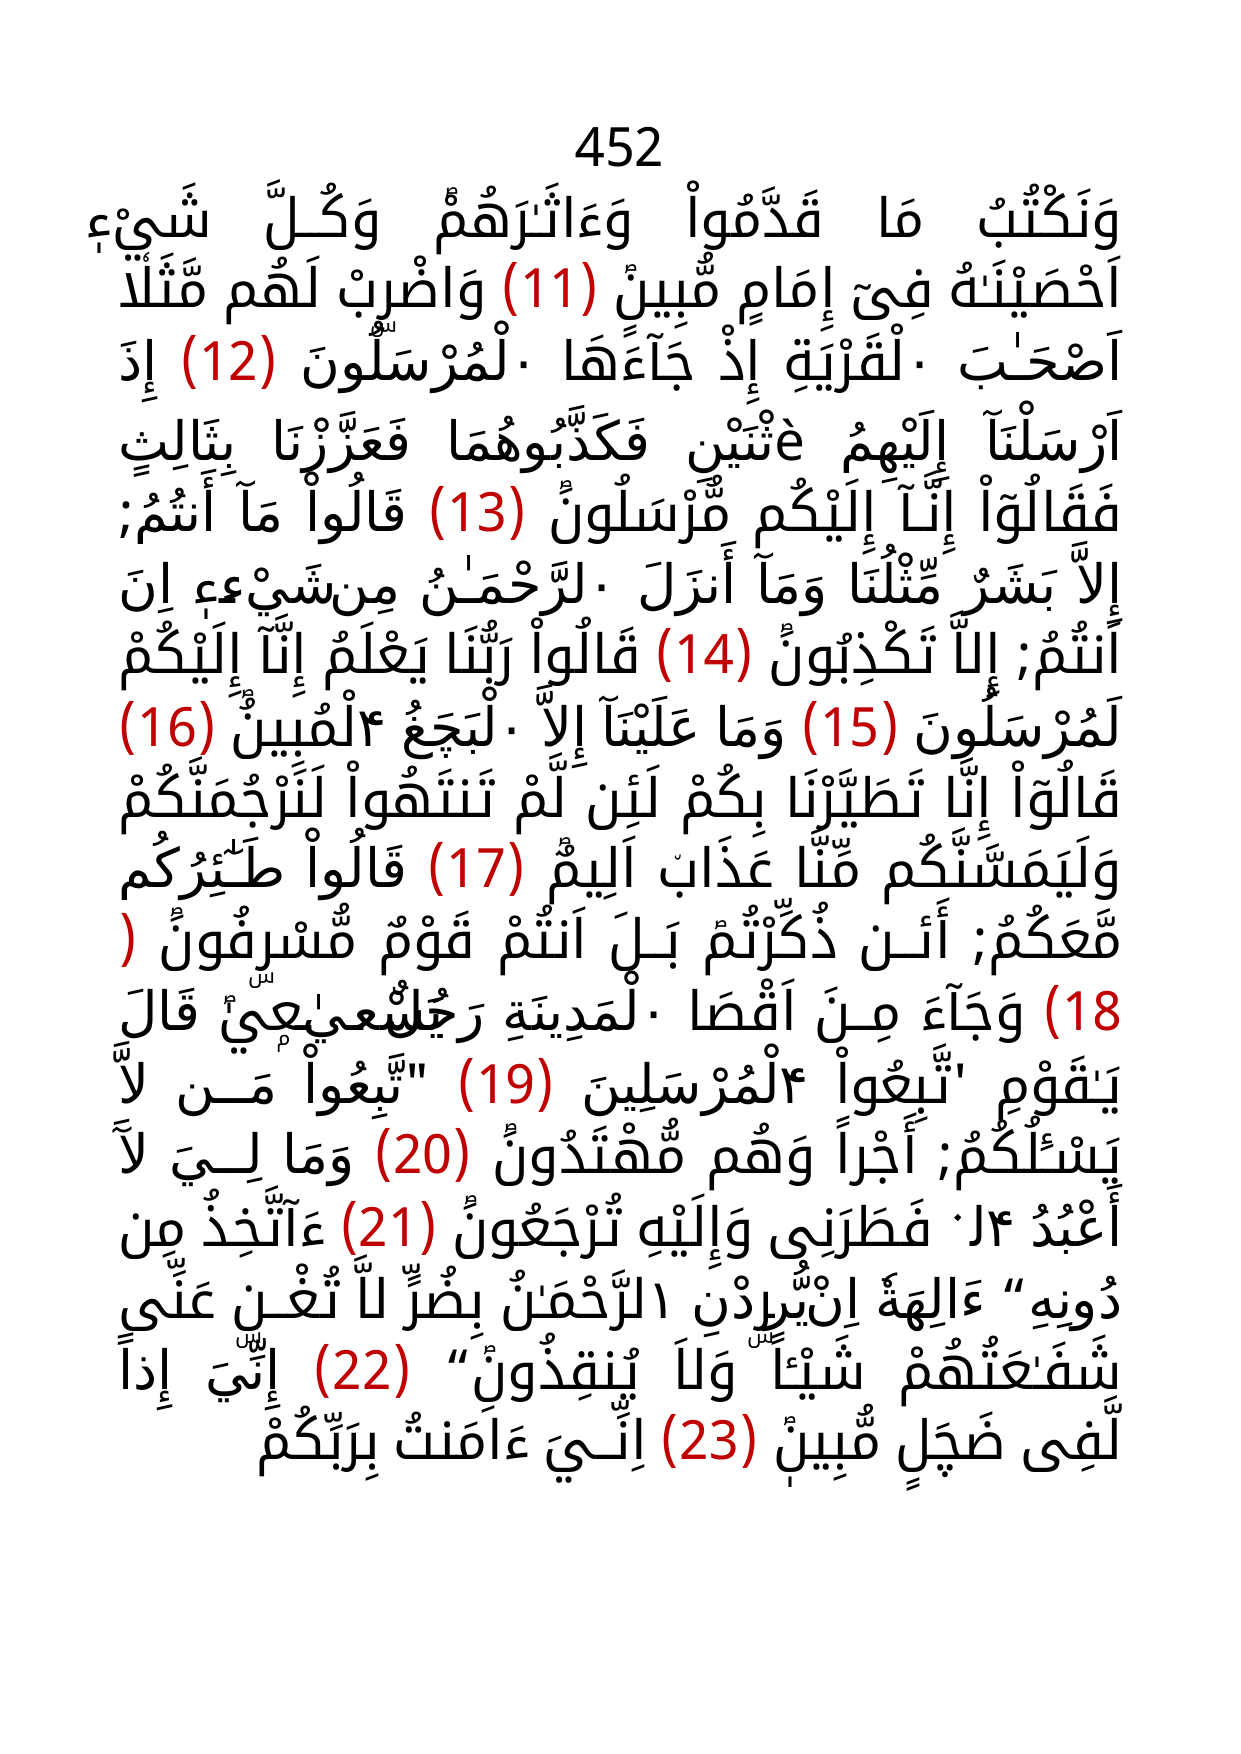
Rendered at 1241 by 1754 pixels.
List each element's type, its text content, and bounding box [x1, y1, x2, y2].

text وَنَكْتُبُ مَا قَدَّمُواْ وَءَاثَـٰرَهُمْؐ وَكُــلَّ شَيْءٖ اَحْصَيْنَـٰهُ فِىٓ إِمَامٍ مُّبِينٍؐ (11) وَاضْرۣبْ لَهُم مَّثَلٗا اَصْحَـٰبَ ۰لْقَرْيَةِ إِذْ جَآءَهَا ۰لْمُرْسَلُونَ (12) إِذَ اَرْسَلْنَآ إِلَيْهِمُ èثْنَيْنِ فَكَذَّبُوهُمَا فَعَزَّزْنَا بِثَالِثٍ فَقَالُوٓاْ إِنَّـآ إِلَيْكُم مُّرْسَلُونَؐ (13) قَالُواْ مَآ أَنتُمُ; إِلاَّ بَشَرٌ مِّثْلُنَا وَمَآ أَنزَلَ ۰لرَّحْمَـٰنُ مِن شَيْءٖ اِنَ اَنتُمُ; إِلاَّ تَكْذِبُونَؐ (14) قَالُواْ رَبُّنَا يَعْلَمُ إِنَّآ إِلَيْكُمْ لَمُرْسَلُونَ (15) وَمَا عَلَيْنَآ إِلاَّ ۰لْبَچَغُ ۴لْمُبِينُؐ (16) قَالُوٓاْ إِنَّا تَطَيَّرْنَا بِكُمْ لَئِن لَّمْ تَنتَهُواْ لَنَرْجُمَنَّكُمْ وَلَيَمَسَّنَّكُم مِّنَّا عَذَاب٘ اَلِيمٌؐ (17) قَالُواْ طَـٰٓئِرُكُم مَّعَكُمُ; أَئــن ذُكِّرْتُمؐ بَــلَ اَنتُمْ قَوْمٌ مُّسْرۣفُونَؐ (18) وَجَآءَ مِــنَ اَقْصَا ۰لْمَدِينَةِ رَجُلٌ يَسْعۭيٰؐ قَالَ يَـٰقَوْمِ 'تَّبِعُواْ ۴لْمُرْسَلِينَ (19) "تَّبِعُواْ مَــن لاَّ يَسْـَٔلُكُمُ; أَجْراً وَهُم مُّهْتَدُونَؐ (20) وَمَا لِــيَ لآَ أَعْبُدُ ۴ﻟ﮲ فَطَرَنِى وَإِلَيْهِ تُرْجَعُونَؐ (21) ءَآتَّخِذُ مِن دُونِهِ“ ءَالِهَةٗ اِنْ يُّرۣدْنِ ۱لرَّحْمَـٰنُ بِضُرٍّ لاَّ تُغْــنۣ عَنِّى شَفَـٰعَتُهُمْ شَيْـٔاً وَلاَ يُنقِذُونِؐ“ (22) إِنِّيَ إِذاً لَّفِى ضَچَلٍ مُّبِينٖؐ (23) اِنِّــيَ ءَامَنتُ بِرَبِّكُمْ [118, 189, 1122, 1482]
text 452 [118, 118, 1122, 189]
